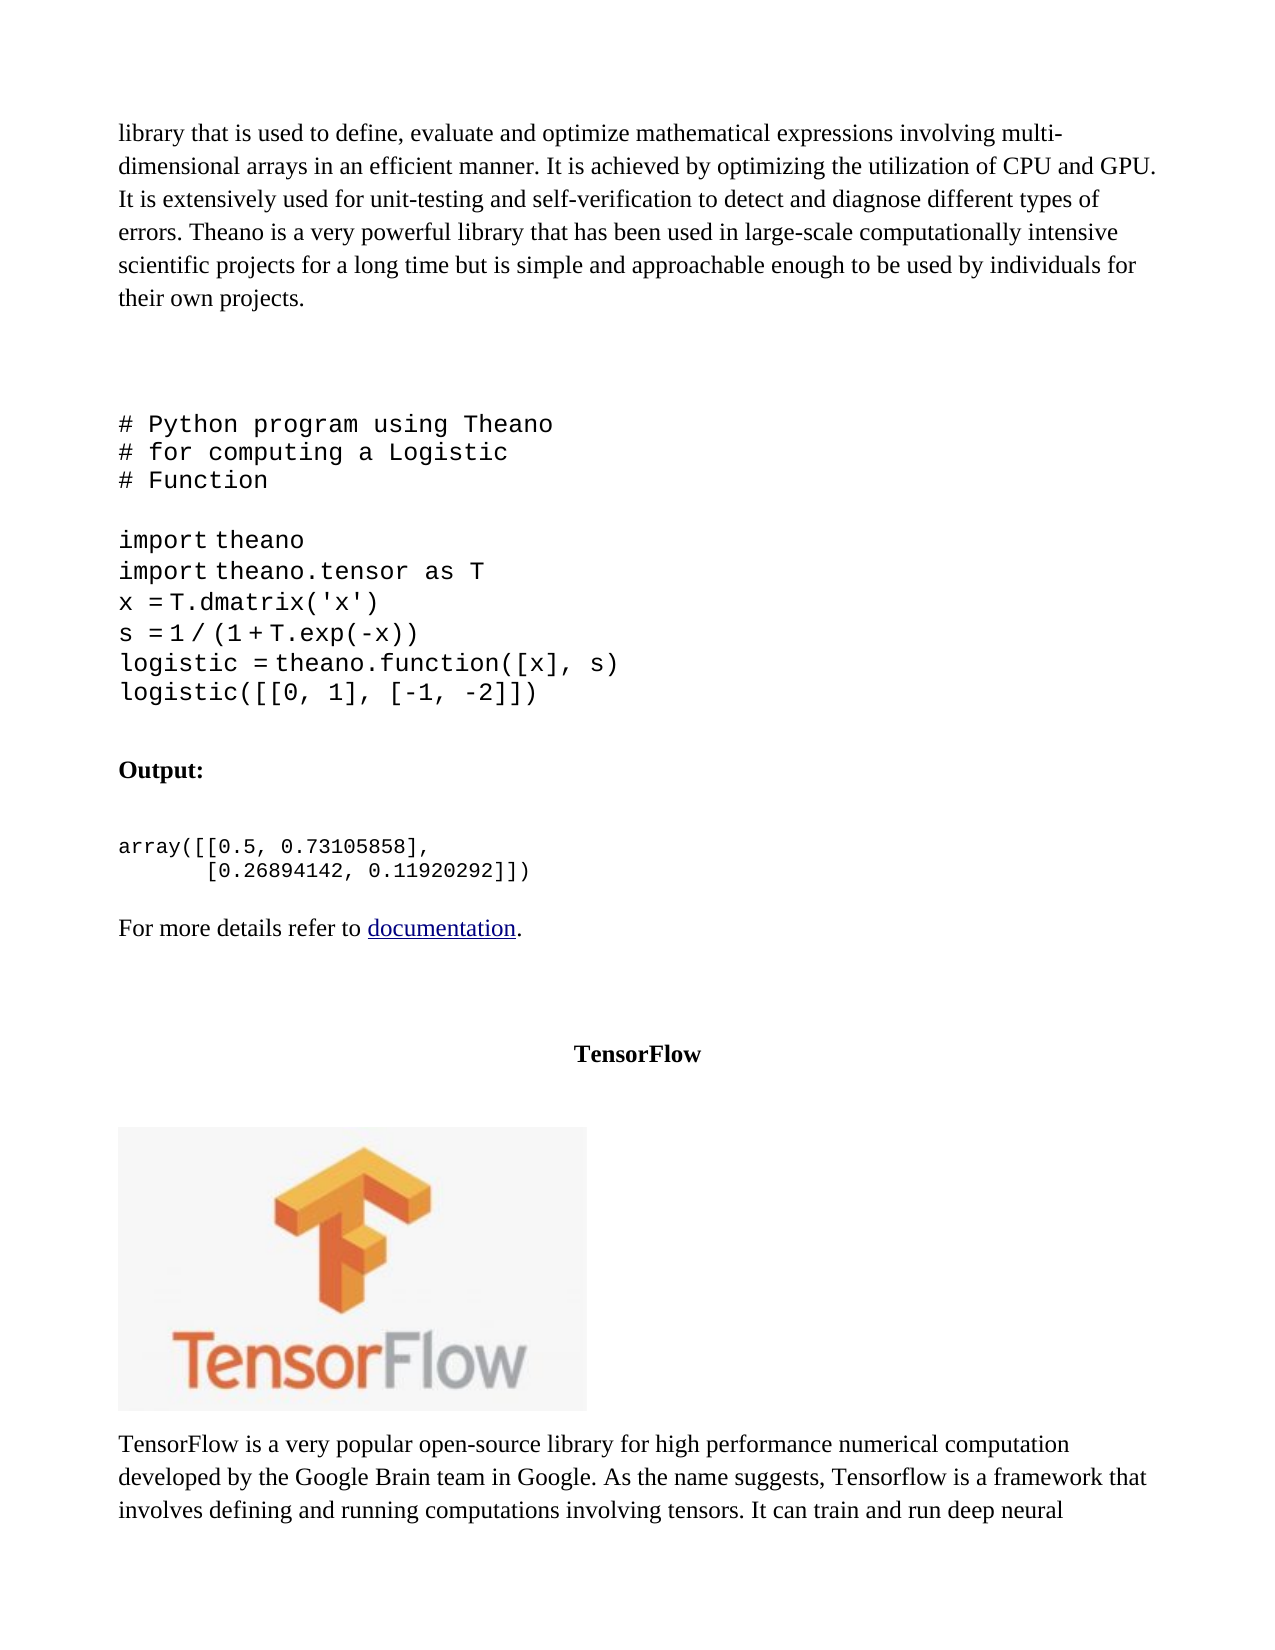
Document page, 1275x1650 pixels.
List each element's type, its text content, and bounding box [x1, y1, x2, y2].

table_header # Python program using Theano # for computing a Logistic # Function import theano import theano.tensor as T x = T.dmatrix('x') s = 1 / (1 + T.exp(-x)) logistic = theano.function([x], s) logistic([[0, 1], [-1, -2]]) [118, 411, 629, 708]
text Output: [118, 755, 1157, 817]
text [0.26894142, 0.11920292]]) [118, 859, 1157, 883]
subtitle TensorFlow [118, 1039, 1157, 1068]
text array([[0.5, 0.73105858], [118, 836, 1157, 859]
text For more details refer to documentation. [118, 913, 1157, 1007]
text library that is used to define, evaluate and optimize mathematical expressions involving multi-dimensional arrays in an efficient manner. It is achieved by optimizing the utilization of CPU and GPU. It is extensively used for unit-testing and self-verification to detect and diagnose different types of errors. Theano is a very powerful library that has been used in large-scale computationally intensive scientific projects for a long time but is simple and approachable enough to be used by individuals for their own projects. [118, 118, 1157, 345]
text TensorFlow is a very popular open-source library for high performance numerical computation developed by the Google Brain team in Google. As the name suggests, Tensorflow is a framework that involves defining and running computations involving tensors. It can train and run deep neural [118, 1429, 1157, 1524]
picture [118, 1127, 587, 1411]
